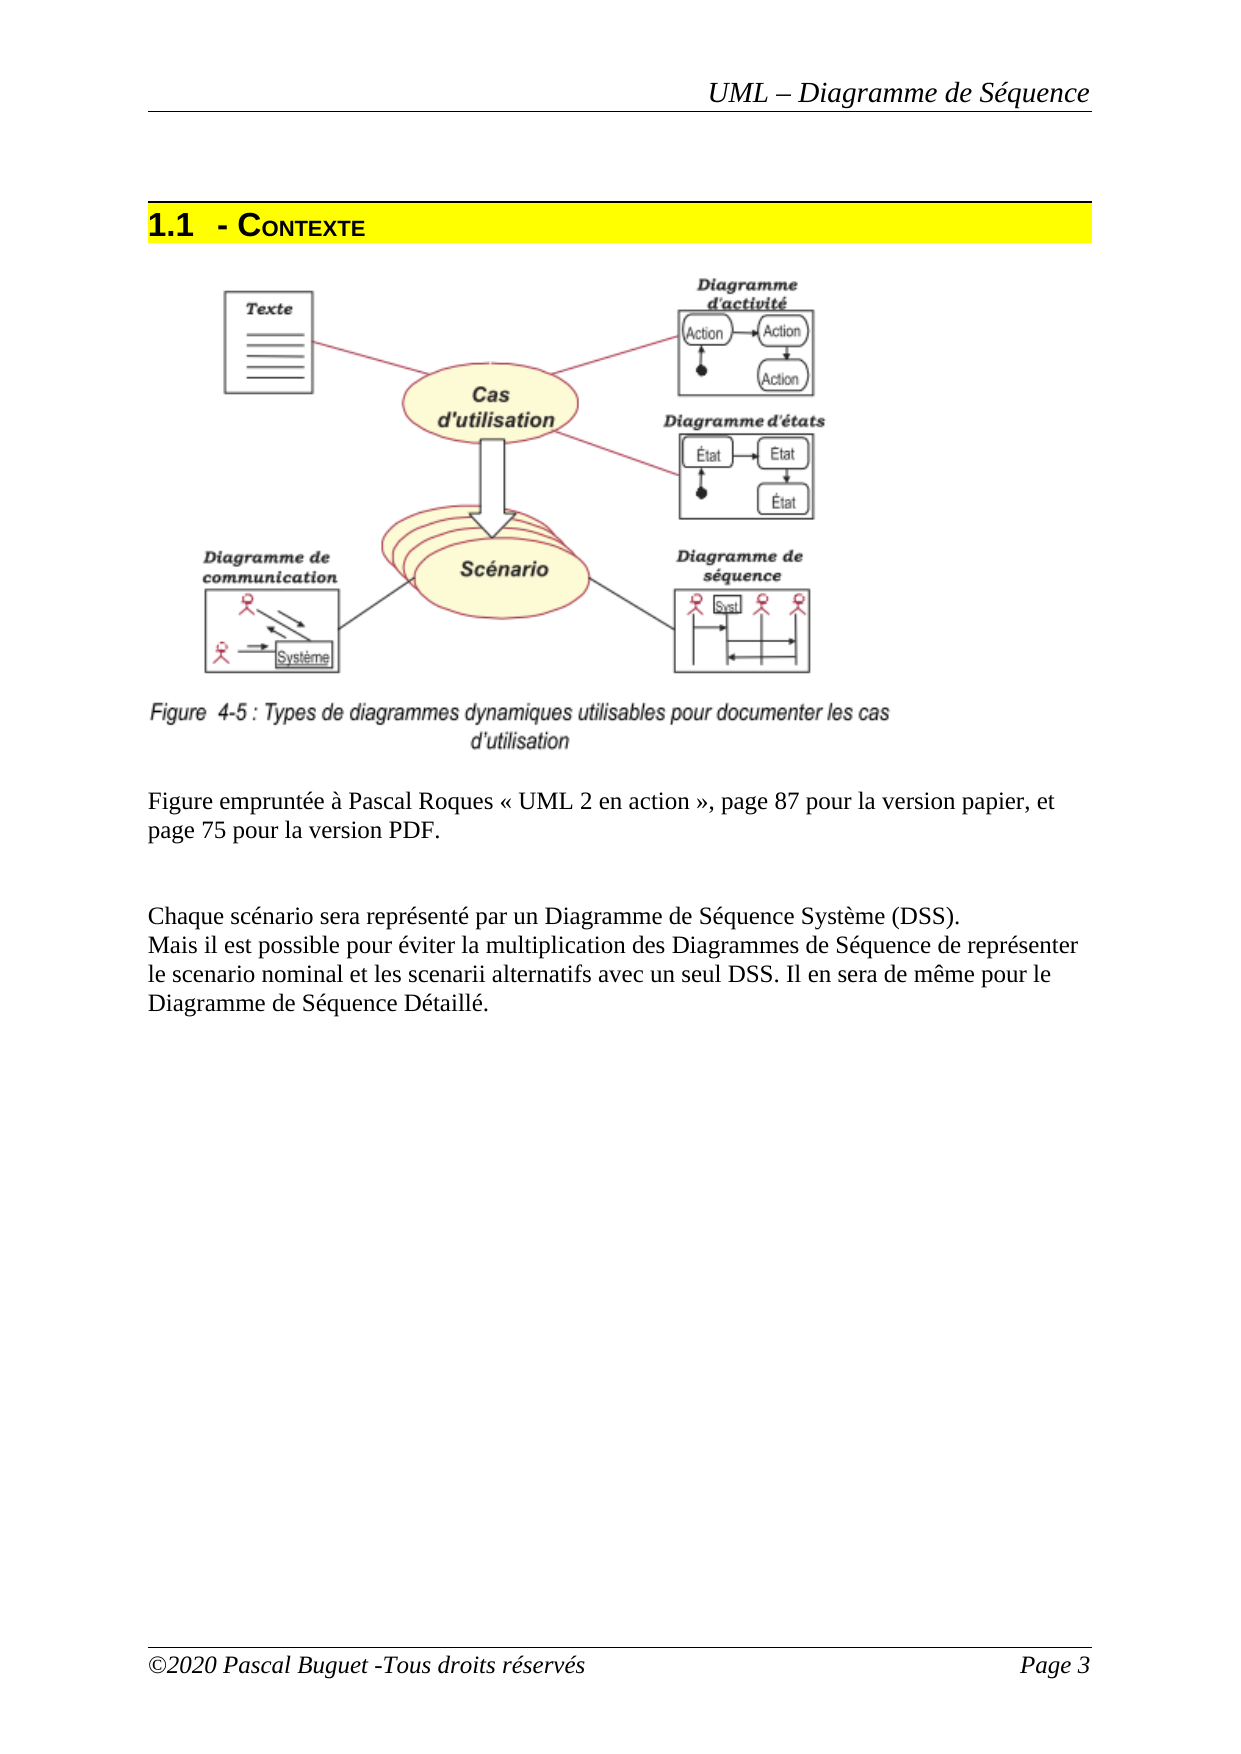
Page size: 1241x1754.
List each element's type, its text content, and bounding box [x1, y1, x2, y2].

picture [147, 278, 906, 758]
subtitle - Contexte [148, 203, 1092, 243]
text Chaque scénario sera représenté par un Diagramme de Séquence Système (DSS). [148, 901, 1092, 930]
text Mais il est possible pour éviter la multiplication des Diagrammes de Séquence de représenter le scenario nominal et les scenarii alternatifs avec un seul DSS. Il en sera de même pour le Diagramme de Séquence Détaillé. [148, 930, 1092, 1016]
text Figure empruntée à Pascal Roques « UML 2 en action », page 87 pour la version papier, et page 75 pour la version PDF. [148, 786, 1092, 844]
